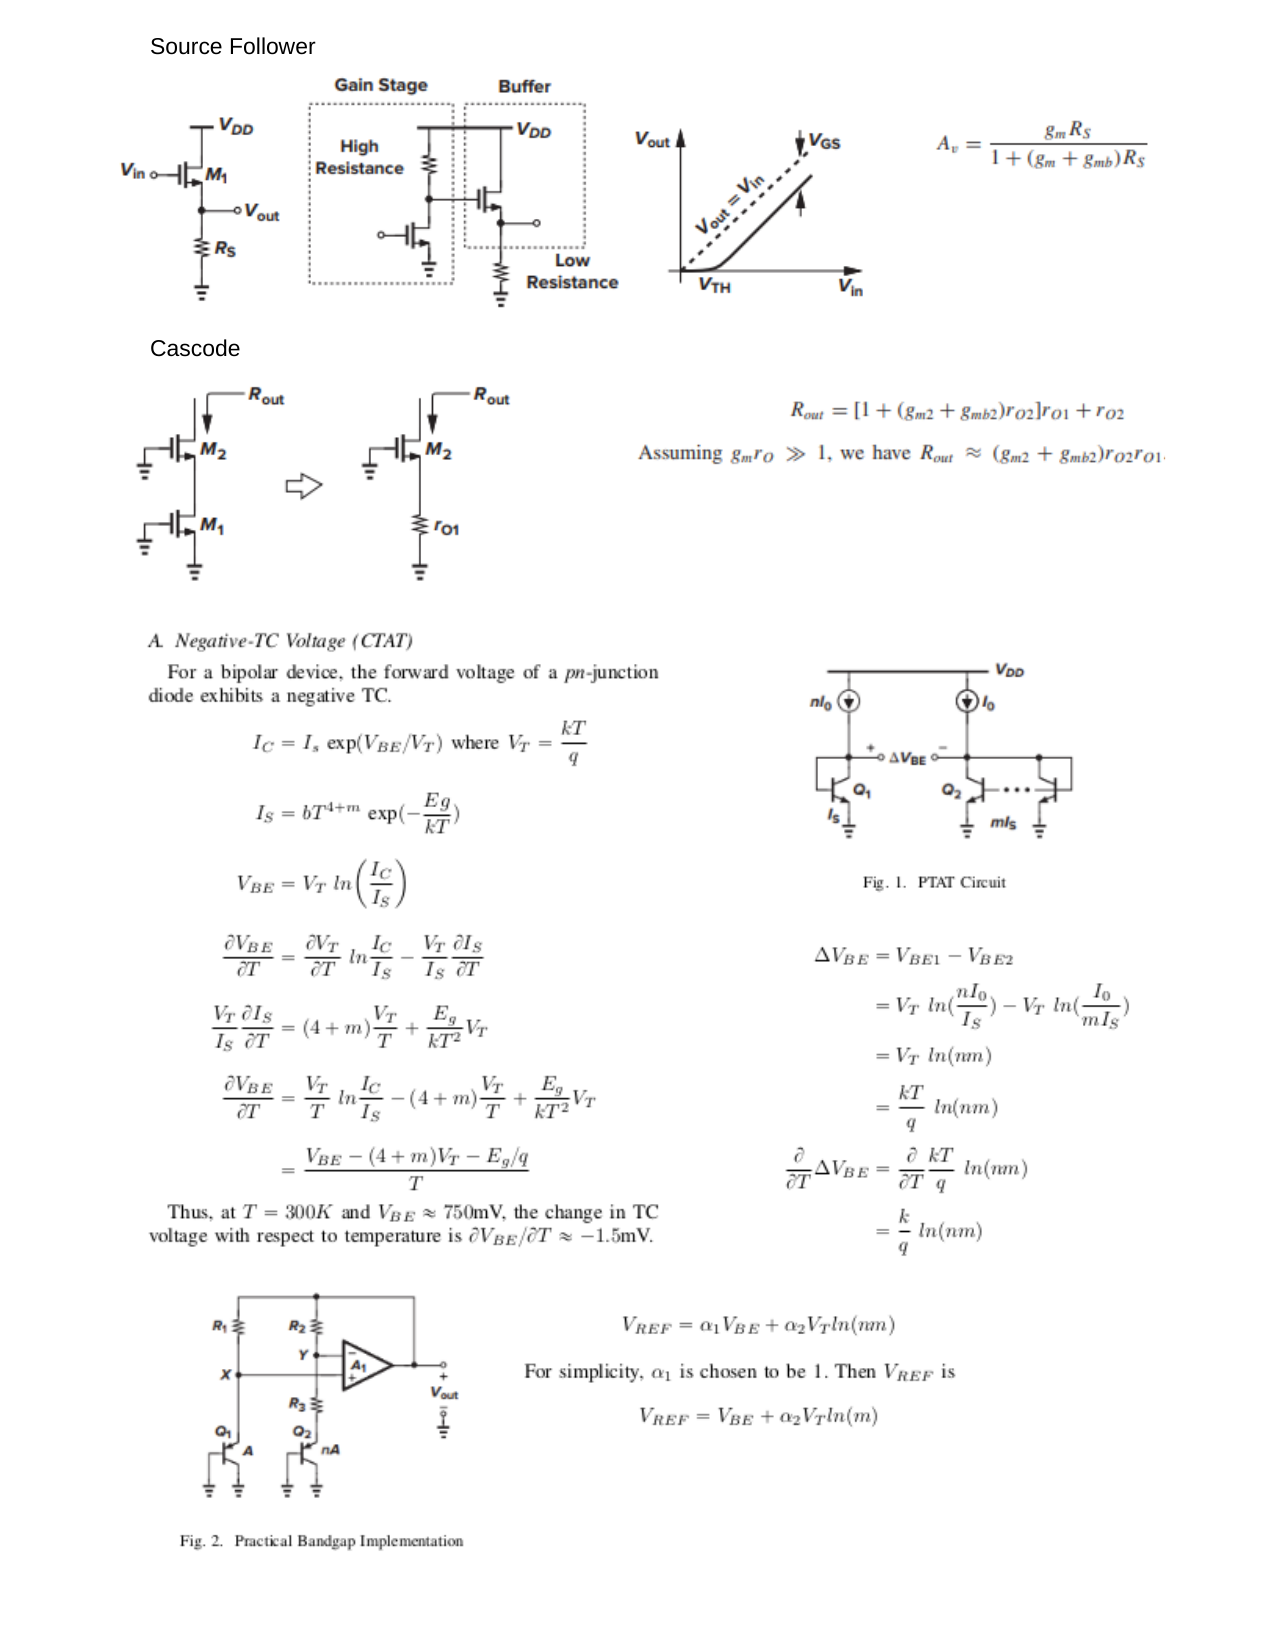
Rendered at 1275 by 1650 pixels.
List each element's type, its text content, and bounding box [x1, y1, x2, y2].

picture [629, 387, 1166, 469]
picture [160, 1282, 490, 1562]
picture [124, 627, 663, 1250]
text Cascode [150, 335, 1125, 361]
picture [517, 1301, 965, 1441]
picture [775, 932, 1140, 1267]
picture [918, 110, 1153, 177]
picture [774, 642, 1099, 902]
picture [106, 63, 888, 312]
text Source Follower [150, 33, 1125, 59]
picture [105, 379, 518, 595]
